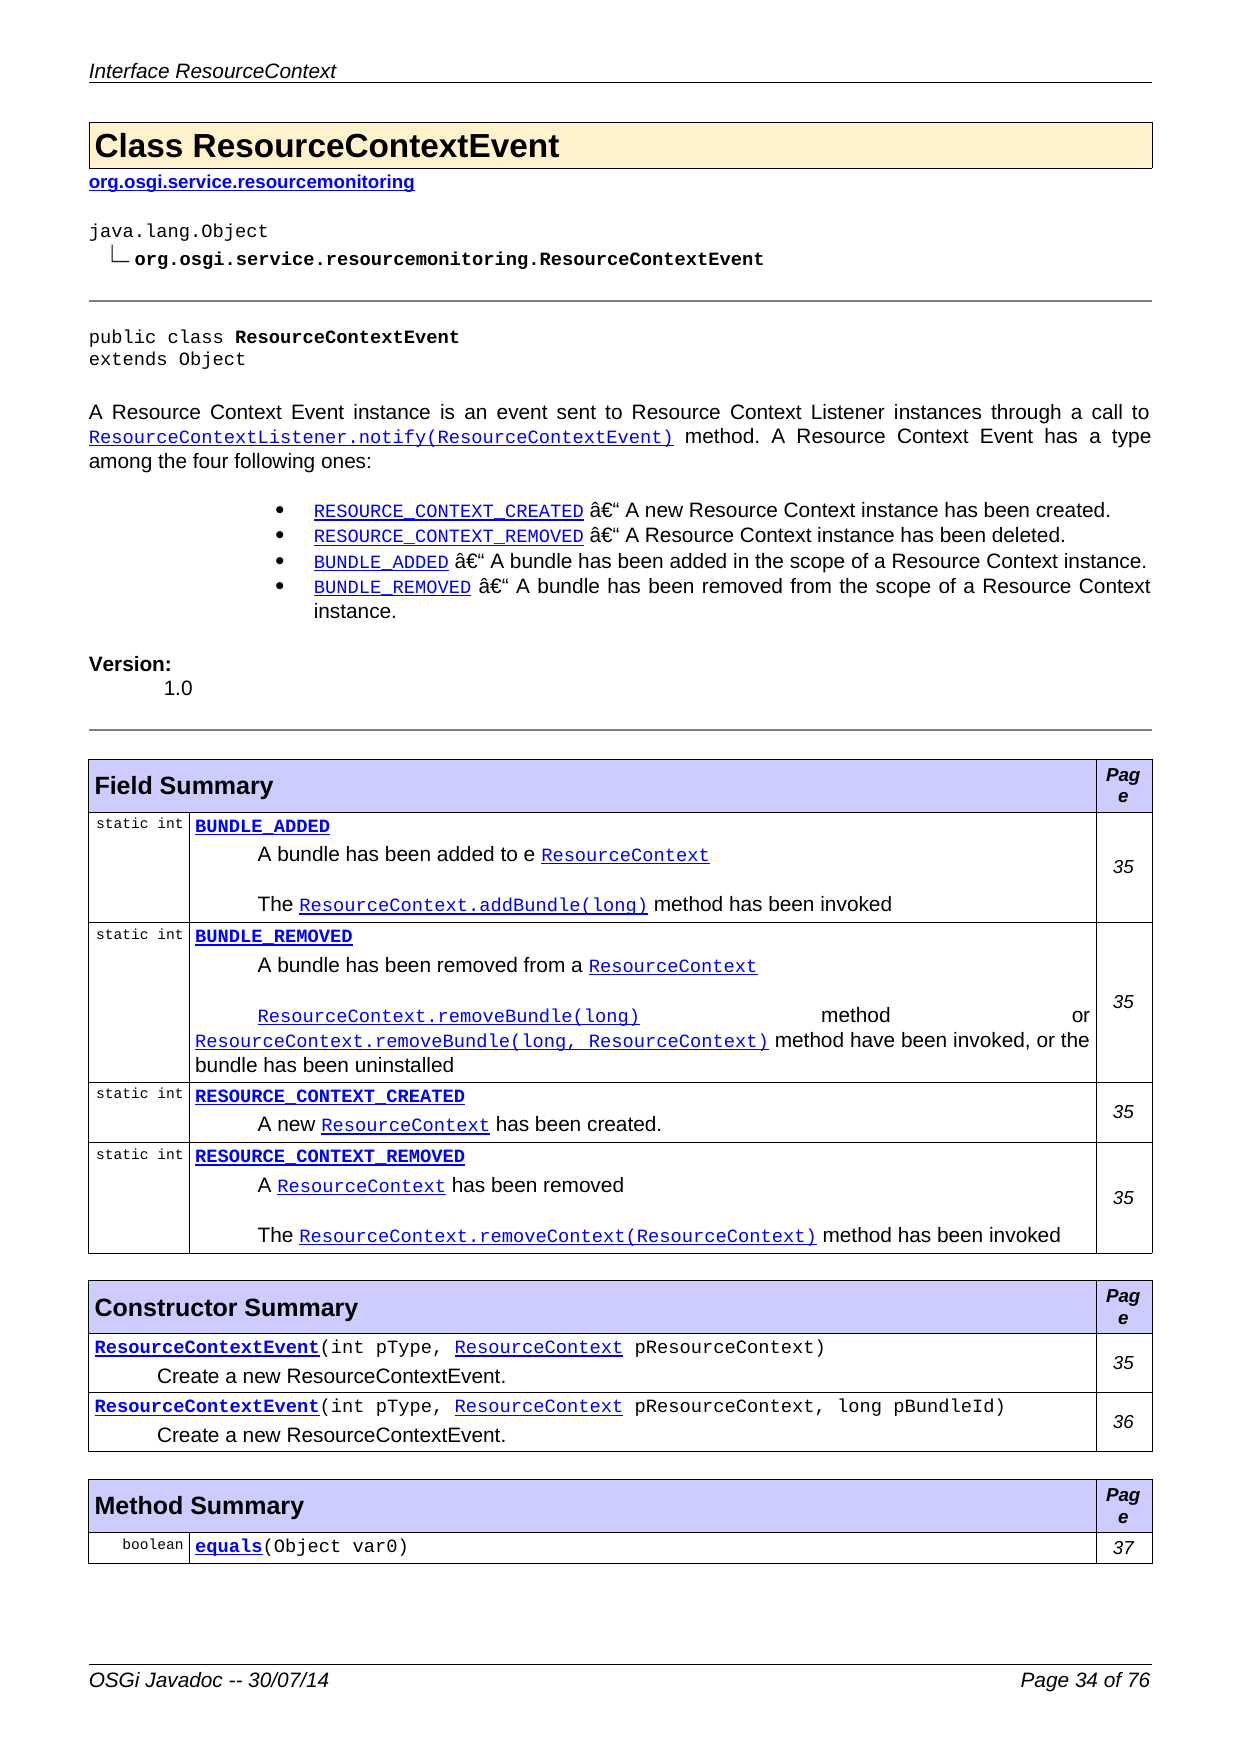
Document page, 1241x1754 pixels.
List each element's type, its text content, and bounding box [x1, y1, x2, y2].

table_header Method Summary [89, 1480, 1096, 1532]
list BUNDLE_REMOVED â€“ A bundle has been removed from the scope of a Resource Context instance. [276, 574, 1152, 623]
table_cell RESOURCE_CONTEXT_REMOVED A ResourceContext has been removed The ResourceContext.removeContext(ResourceContext) method has been invoked [190, 1143, 1096, 1253]
table_header Page [1097, 1480, 1152, 1532]
text extends Object [88, 349, 1152, 371]
text org.osgi.service.resourcemonitoring.ResourceContextEvent [88, 243, 1152, 271]
table_cell RESOURCE_CONTEXT_CREATED A new ResourceContext has been created. [190, 1083, 1096, 1142]
table_cell 35 [1097, 923, 1152, 1082]
table_cell 35 [1097, 1083, 1152, 1142]
table_cell static int [89, 923, 189, 1082]
table_cell 37 [1097, 1533, 1152, 1563]
list RESOURCE_CONTEXT_REMOVED â€“ A Resource Context instance has been deleted. [276, 523, 1152, 548]
subtitle Class ResourceContextEvent [90, 123, 1152, 168]
table_header Page [1097, 1281, 1152, 1333]
table_header Page [1097, 760, 1152, 812]
text public class ResourceContextEvent [88, 328, 1152, 349]
table_cell static int [89, 1143, 189, 1253]
table_cell 36 [1097, 1393, 1152, 1451]
text 1.0 [163, 676, 1152, 700]
list RESOURCE_CONTEXT_CREATED â€“ A new Resource Context instance has been created. [276, 498, 1152, 523]
text org.osgi.service.resourcemonitoring [88, 171, 1152, 193]
table_header Constructor Summary [89, 1281, 1096, 1333]
table_cell boolean [89, 1533, 189, 1563]
table_cell static int [89, 813, 189, 922]
table_cell ResourceContextEvent(int pType, ResourceContext pResourceContext) Create a new ResourceContextEvent. [89, 1334, 1096, 1392]
table_cell 35 [1097, 1143, 1152, 1253]
table_cell static int [89, 1083, 189, 1142]
table_cell ResourceContextEvent(int pType, ResourceContext pResourceContext, long pBundleId) Create a new ResourceContextEvent. [89, 1393, 1096, 1451]
table_cell BUNDLE_ADDED A bundle has been added to e ResourceContext The ResourceContext.addBundle(long) method has been invoked [190, 813, 1096, 922]
table_cell BUNDLE_REMOVED A bundle has been removed from a ResourceContext ResourceContext.removeBundle(long) method or ResourceContext.removeBundle(long, ResourceContext) method have been invoked, or the bundle has been uninstalled [190, 923, 1096, 1082]
table_cell 35 [1097, 1334, 1152, 1392]
picture [111, 243, 135, 266]
text java.lang.Object [88, 222, 1152, 243]
table_header Field Summary [89, 760, 1096, 812]
text Version: [88, 652, 1152, 676]
list BUNDLE_ADDED â€“ A bundle has been added in the scope of a Resource Context instance. [276, 548, 1152, 574]
table_cell equals(Object var0) [190, 1533, 1096, 1563]
table_cell 35 [1097, 813, 1152, 922]
text A Resource Context Event instance is an event sent to Resource Context Listener instances through a call to ResourceContextListener.notify(ResourceContextEvent) method. A Resource Context Event has a type among the four following ones: [88, 400, 1152, 473]
